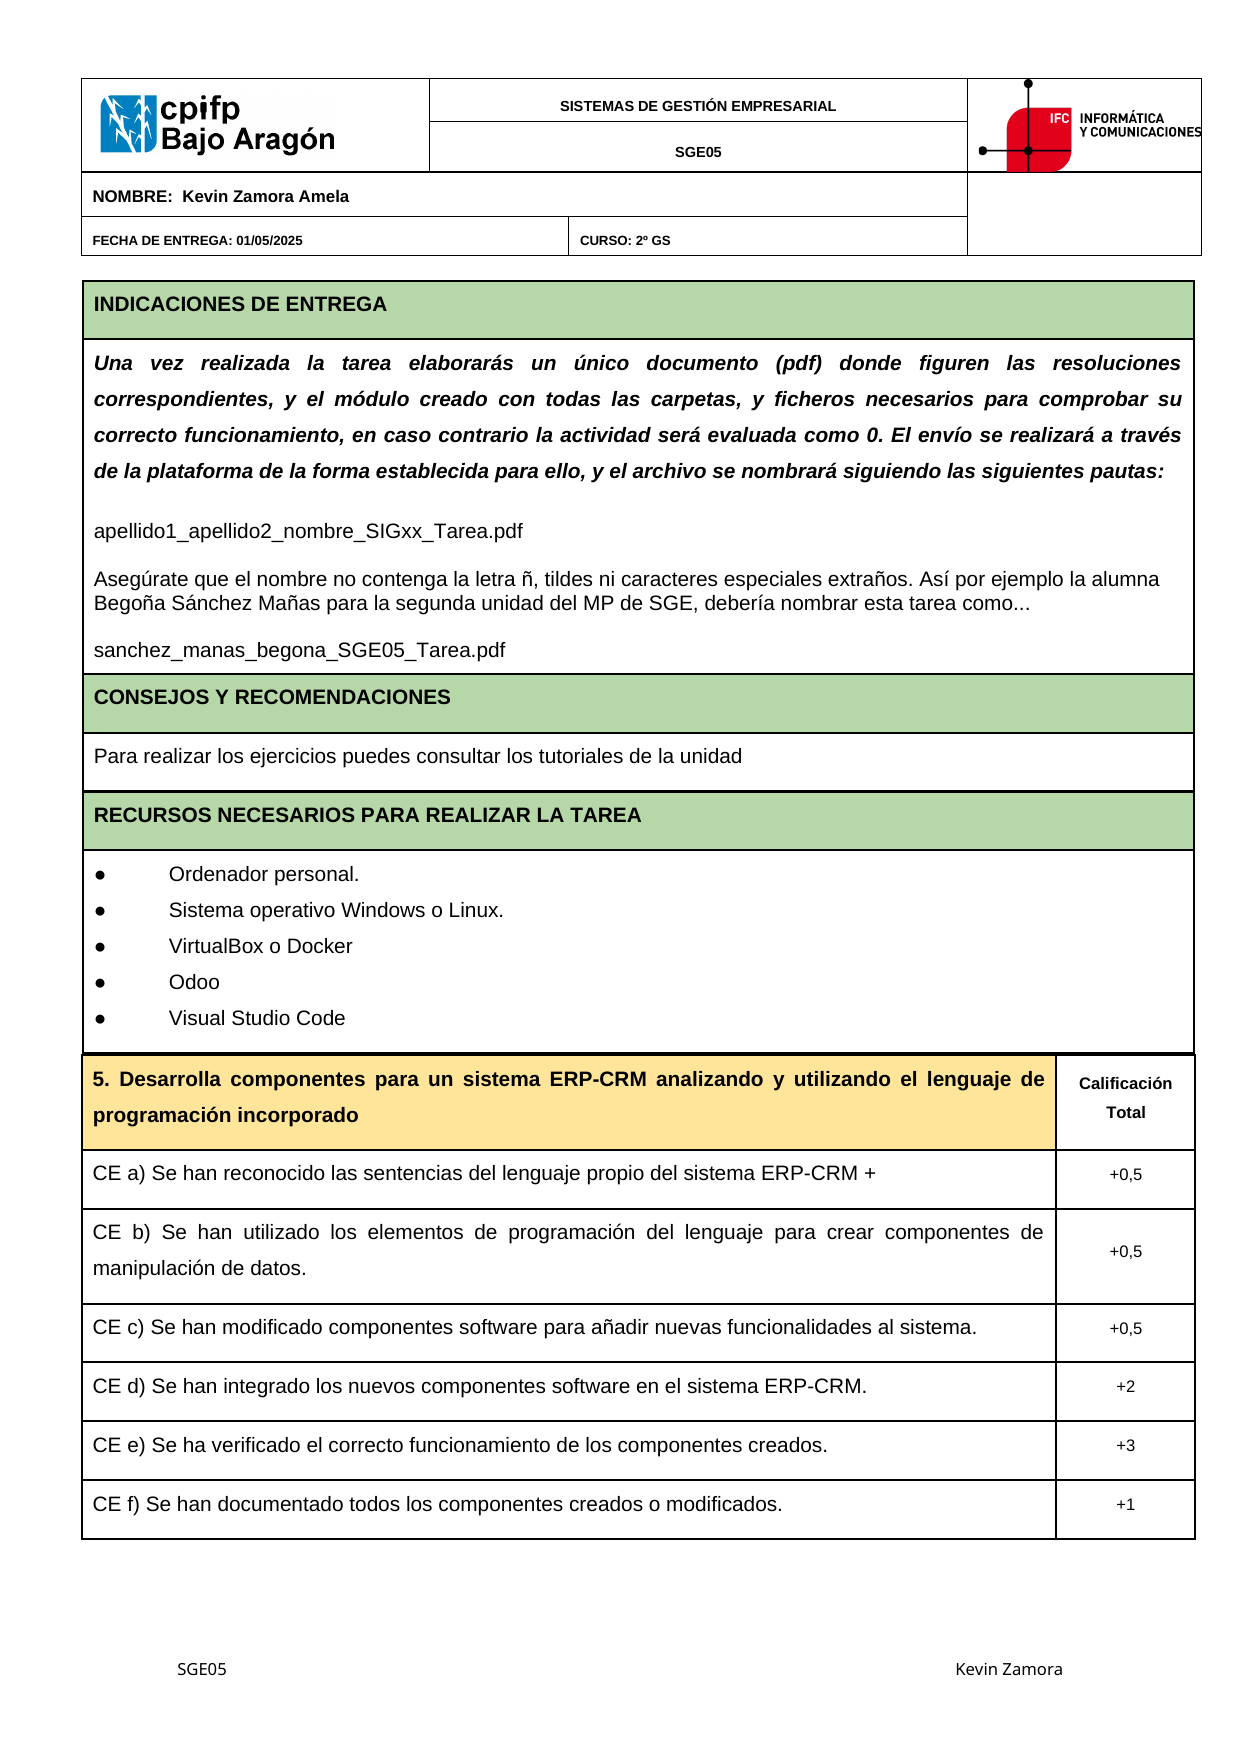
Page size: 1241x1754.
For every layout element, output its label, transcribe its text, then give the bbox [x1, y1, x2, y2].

table_cell +2 [1057, 1363, 1194, 1420]
table_cell CONSEJOS Y RECOMENDACIONES [84, 675, 1193, 732]
table_cell CE c) Se han modificado componentes software para añadir nuevas funcionalidades al sistema. [83, 1305, 1055, 1361]
table_cell CE a) Se han reconocido las sentencias del lenguaje propio del sistema ERP-CRM + [83, 1151, 1055, 1208]
table_cell +1 [1057, 1481, 1194, 1538]
table_cell CE b) Se han utilizado los elementos de programación del lenguaje para crear componentes de manipulación de datos. [83, 1210, 1055, 1302]
table_cell Para realizar los ejercicios puedes consultar los tutoriales de la unidad [84, 734, 1193, 790]
table_cell Una vez realizada la tarea elaborarás un único documento (pdf) donde figuren las resoluciones correspondientes, y el módulo creado con todas las carpetas, y ficheros necesarios para comprobar su correcto funcionamiento, en caso contrario la actividad será evaluada como 0. El envío se realizará a través de la plataforma de la forma establecida para ello, y el archivo se nombrará siguiendo las siguientes pautas: apellido1_apellido2_nombre_SIGxx_Tarea.pdf Asegúrate que el nombre no contenga la letra ñ, tildes ni caracteres especiales extraños. Así por ejemplo la alumna Begoña Sánchez Mañas para la segunda unidad del MP de SGE, debería nombrar esta tarea como... sanchez_manas_begona_SGE05_Tarea.pdf [84, 340, 1193, 673]
table_cell +0,5 [1057, 1151, 1194, 1208]
table_cell CE d) Se han integrado los nuevos componentes software en el sistema ERP-CRM. [83, 1363, 1055, 1420]
table_cell +0,5 [1057, 1305, 1194, 1361]
table_cell Ordenador personal. Sistema operativo Windows o Linux. VirtualBox o Docker Odoo Visual Studio Code [84, 851, 1193, 1052]
table_header INDICACIONES DE ENTREGA [84, 282, 1193, 338]
table_cell +3 [1057, 1422, 1194, 1479]
table_cell +0,5 [1057, 1210, 1194, 1302]
table_cell CE e) Se ha verificado el correcto funcionamiento de los componentes creados. [83, 1422, 1055, 1479]
table_header Calificación Total [1057, 1056, 1194, 1149]
picture [100, 94, 336, 157]
table_cell CE f) Se han documentado todos los componentes creados o modificados. [83, 1481, 1055, 1538]
table_cell RECURSOS NECESARIOS PARA REALIZAR LA TAREA [84, 793, 1193, 849]
table_header 5. Desarrolla componentes para un sistema ERP-CRM analizando y utilizando el lenguaje de programación incorporado [83, 1056, 1055, 1149]
picture [978, 79, 1202, 172]
